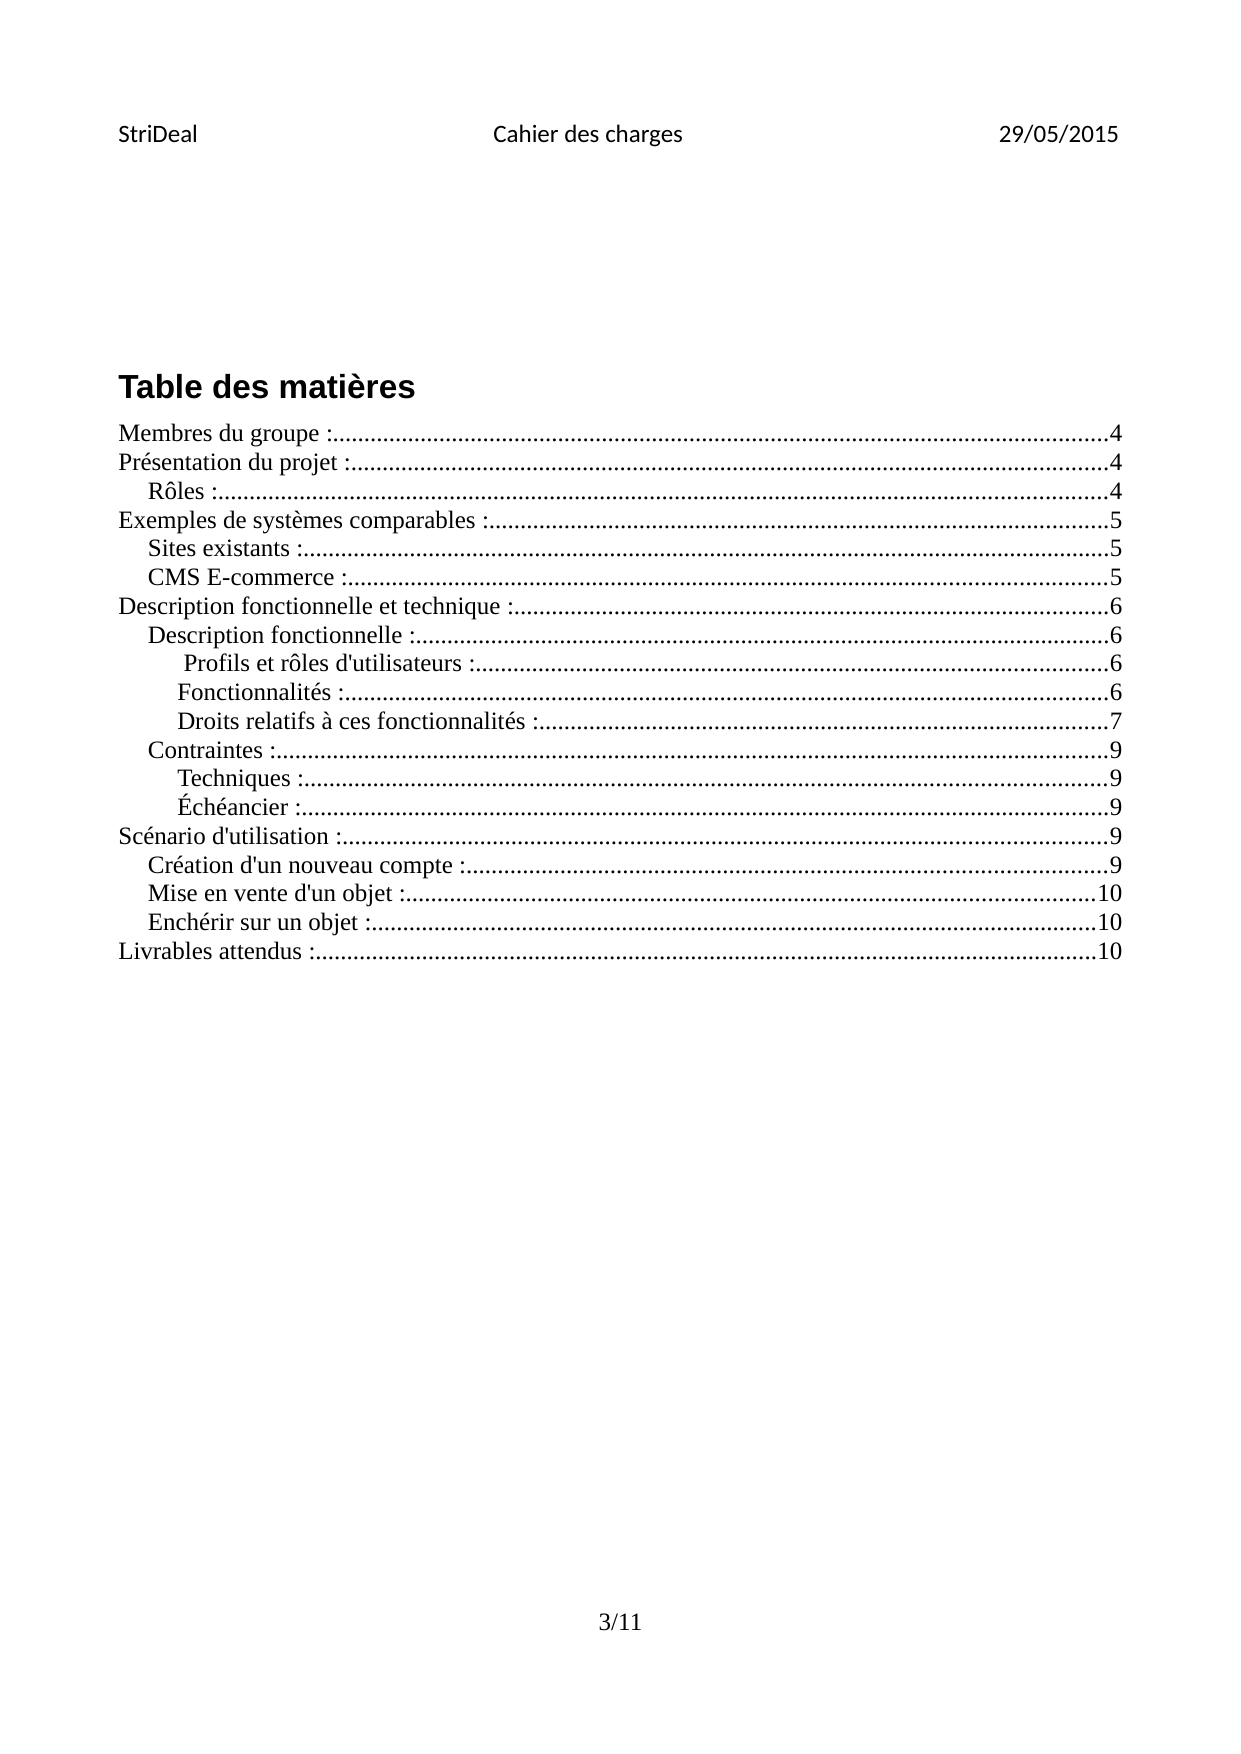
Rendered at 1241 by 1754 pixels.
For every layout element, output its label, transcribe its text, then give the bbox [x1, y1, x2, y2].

text CMS E-commerce : 5 [148, 562, 1122, 591]
text Présentation du projet : 4 [118, 447, 1122, 476]
text Échéancier : 9 [177, 792, 1122, 821]
text Contraintes : 9 [148, 735, 1122, 763]
text Exemples de systèmes comparables : 5 [118, 505, 1122, 533]
text Membres du groupe : 4 [118, 418, 1122, 447]
text Mise en vente d'un objet : 10 [148, 878, 1122, 907]
text Description fonctionnelle et technique : 6 [118, 591, 1122, 620]
text Sites existants : 5 [148, 533, 1122, 562]
text Profils et rôles d'utilisateurs : 6 [177, 648, 1122, 677]
text Enchérir sur un objet : 10 [148, 907, 1122, 936]
text Scénario d'utilisation : 9 [118, 821, 1122, 850]
text Fonctionnalités : 6 [177, 677, 1122, 706]
text Livrables attendus : 10 [118, 936, 1122, 965]
text Création d'un nouveau compte : 9 [148, 850, 1122, 878]
text Rôles : 4 [148, 476, 1122, 505]
subtitle Table des matières [118, 367, 1122, 406]
text Techniques : 9 [177, 763, 1122, 792]
text Droits relatifs à ces fonctionnalités : 7 [177, 706, 1122, 735]
text Description fonctionnelle : 6 [148, 620, 1122, 648]
